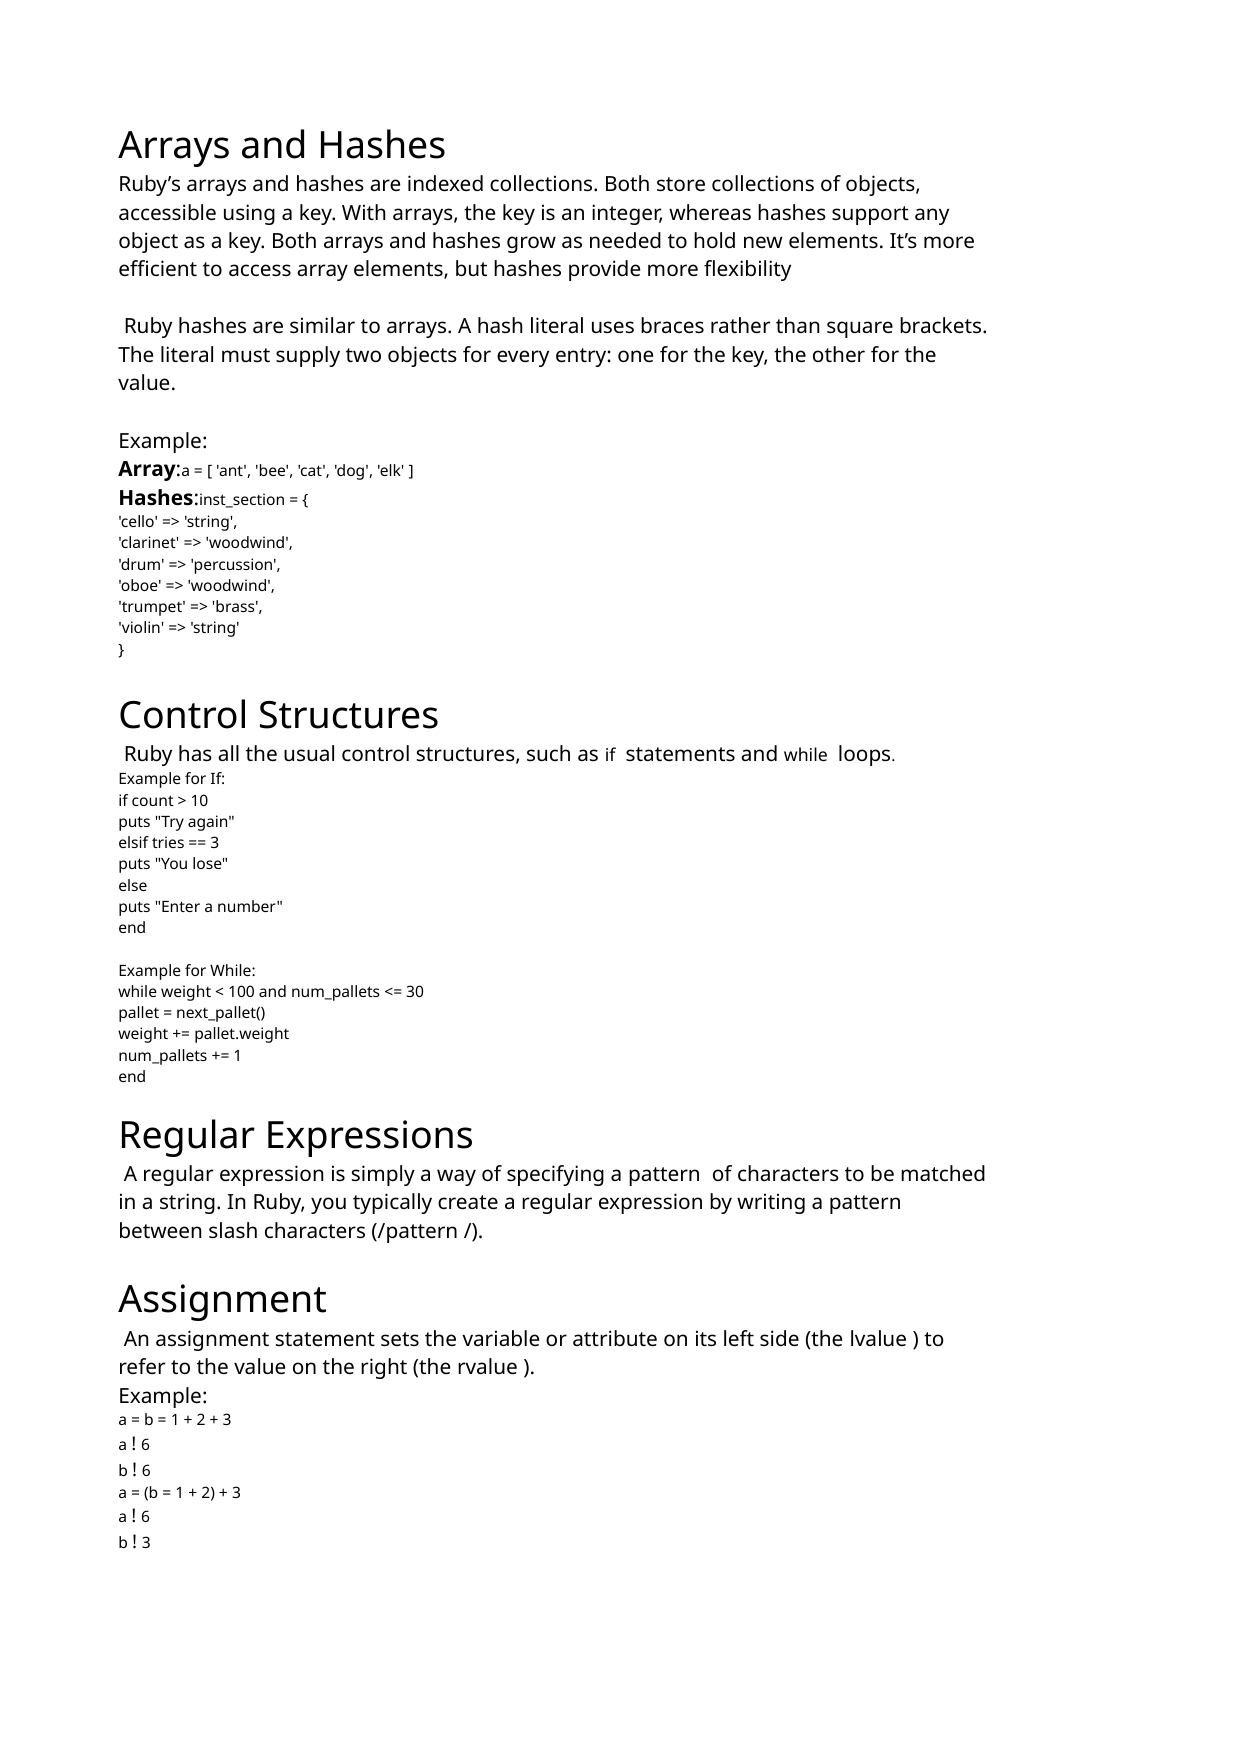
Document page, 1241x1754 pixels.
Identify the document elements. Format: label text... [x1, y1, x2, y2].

text Arrays and Hashes [118, 118, 1122, 169]
text 'cello' => 'string', [118, 511, 1122, 532]
text accessible using a key. With arrays, the key is an integer, whereas hashes support any [118, 198, 1122, 226]
text Assignment [118, 1273, 1122, 1324]
text puts "Enter a number" [118, 896, 1122, 917]
text value. [118, 368, 1122, 397]
text Example: [118, 426, 1122, 454]
text b ! 3 [118, 1528, 1122, 1554]
text b ! 6 [118, 1456, 1122, 1481]
text } [118, 638, 1122, 660]
text 'violin' => 'string' [118, 617, 1122, 638]
text 'drum' => 'percussion', [118, 553, 1122, 575]
text 'clarinet' => 'woodwind', [118, 532, 1122, 553]
text Example for If: [118, 768, 1122, 789]
text else [118, 874, 1122, 896]
text a = (b = 1 + 2) + 3 [118, 1481, 1122, 1503]
text Array:a = [ 'ant', 'bee', 'cat', 'dog', 'elk' ] [118, 454, 1122, 483]
text A regular expression is simply a way of specifying a pattern of characters to be matched [118, 1159, 1122, 1187]
text object as a key. Both arrays and hashes grow as needed to hold new elements. It’s more [118, 226, 1122, 254]
text Example for While: [118, 959, 1122, 981]
text Control Structures [118, 688, 1122, 739]
text weight += pallet.weight [118, 1023, 1122, 1044]
text elsif tries == 3 [118, 832, 1122, 853]
text end [118, 1066, 1122, 1087]
text 'trumpet' => 'brass', [118, 596, 1122, 617]
text efficient to access array elements, but hashes provide more flexibility [118, 254, 1122, 283]
text Hashes:inst_section = { [118, 483, 1122, 511]
text puts "You lose" [118, 853, 1122, 874]
text if count > 10 [118, 789, 1122, 811]
text An assignment statement sets the variable or attribute on its left side (the lvalue ) to [118, 1324, 1122, 1352]
text Ruby hashes are similar to arrays. A hash literal uses braces rather than square brackets. [118, 312, 1122, 340]
text Ruby has all the usual control structures, such as if statements and while loops. [118, 739, 1122, 768]
text end [118, 917, 1122, 938]
text between slash characters (/pattern /). [118, 1216, 1122, 1244]
text a ! 6 [118, 1503, 1122, 1528]
text Regular Expressions [118, 1108, 1122, 1159]
text a ! 6 [118, 1430, 1122, 1456]
text Ruby’s arrays and hashes are indexed collections. Both store collections of objects, [118, 169, 1122, 198]
text in a string. In Ruby, you typically create a regular expression by writing a pattern [118, 1187, 1122, 1216]
text num_pallets += 1 [118, 1044, 1122, 1066]
text The literal must supply two objects for every entry: one for the key, the other for the [118, 340, 1122, 368]
text puts "Try again" [118, 811, 1122, 832]
text while weight < 100 and num_pallets <= 30 [118, 981, 1122, 1002]
text Example: [118, 1381, 1122, 1409]
text pallet = next_pallet() [118, 1002, 1122, 1023]
text 'oboe' => 'woodwind', [118, 575, 1122, 596]
text a = b = 1 + 2 + 3 [118, 1409, 1122, 1430]
text refer to the value on the right (the rvalue ). [118, 1352, 1122, 1381]
